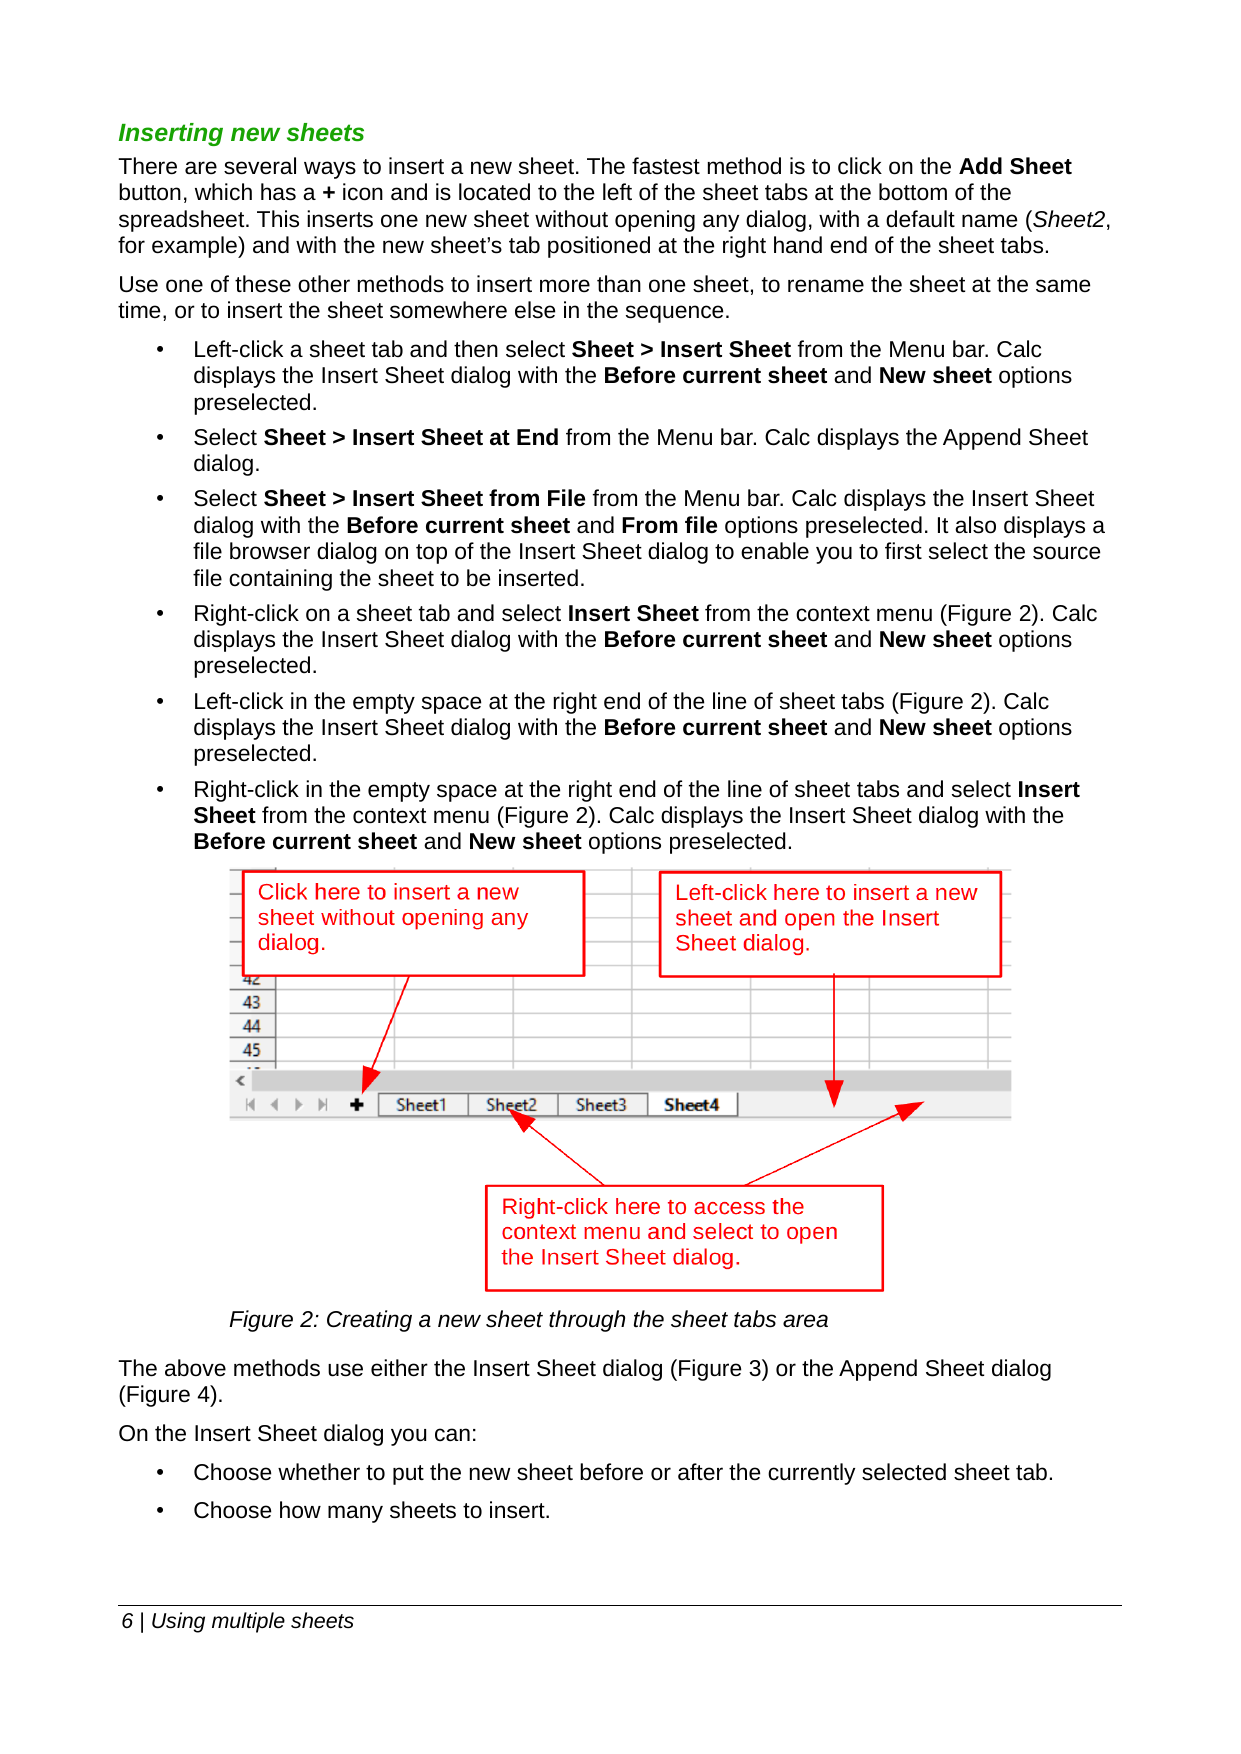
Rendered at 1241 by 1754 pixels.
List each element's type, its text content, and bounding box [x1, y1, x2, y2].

list Choose whether to put the new sheet before or after the currently selected sheet tab. [156, 1459, 1122, 1485]
text There are several ways to insert a new sheet. The fastest method is to click on the Add Sheet button, which has a + icon and is located to the left of the sheet tabs at the bottom of the spreadsheet. This inserts one new sheet without opening any dialog, with a default name (Sheet2, for example) and with the new sheet’s tab positioned at the right hand end of the sheet tabs. [118, 153, 1122, 258]
list Left-click a sheet tab and then select Sheet > Insert Sheet from the Menu bar. Calc displays the Insert Sheet dialog with the Before current sheet and New sheet options preselected. [156, 336, 1122, 415]
text Figure 2: Creating a new sheet through the sheet tabs area [229, 1306, 1011, 1332]
list Select Sheet > Insert Sheet at End from the Menu bar. Calc displays the Append Sheet dialog. [156, 424, 1122, 477]
text The above methods use either the Insert Sheet dialog (Figure 3) or the Append Sheet dialog (Figure 4). [118, 1354, 1122, 1407]
list Left-click in the empty space at the right end of the line of sheet tabs (Figure 2). Calc displays the Insert Sheet dialog with the Before current sheet and New sheet options preselected. [156, 688, 1122, 767]
list Select Sheet > Insert Sheet from File from the Menu bar. Calc displays the Insert Sheet dialog with the Before current sheet and From file options preselected. It also displays a file browser dialog on top of the Insert Sheet dialog to enable you to first select the source file containing the sheet to be inserted. [156, 485, 1122, 591]
list Right-click on a sheet tab and select Insert Sheet from the context menu (Figure 2). Calc displays the Insert Sheet dialog with the Before current sheet and New sheet options preselected. [156, 600, 1122, 679]
list Choose how many sheets to insert. [156, 1497, 1122, 1524]
list Right-click in the empty space at the right end of the line of sheet tabs and select Insert Sheet from the context menu (Figure 2). Calc displays the Insert Sheet dialog with the Before current sheet and New sheet options preselected. [156, 776, 1122, 854]
list On the Insert Sheet dialog you can: [118, 1420, 1122, 1446]
picture [228, 866, 1012, 1306]
subtitle Inserting new sheets [118, 118, 1122, 147]
list Use one of these other methods to insert more than one sheet, to rename the sheet at the same time, or to insert the sheet somewhere else in the sequence. [118, 271, 1122, 323]
